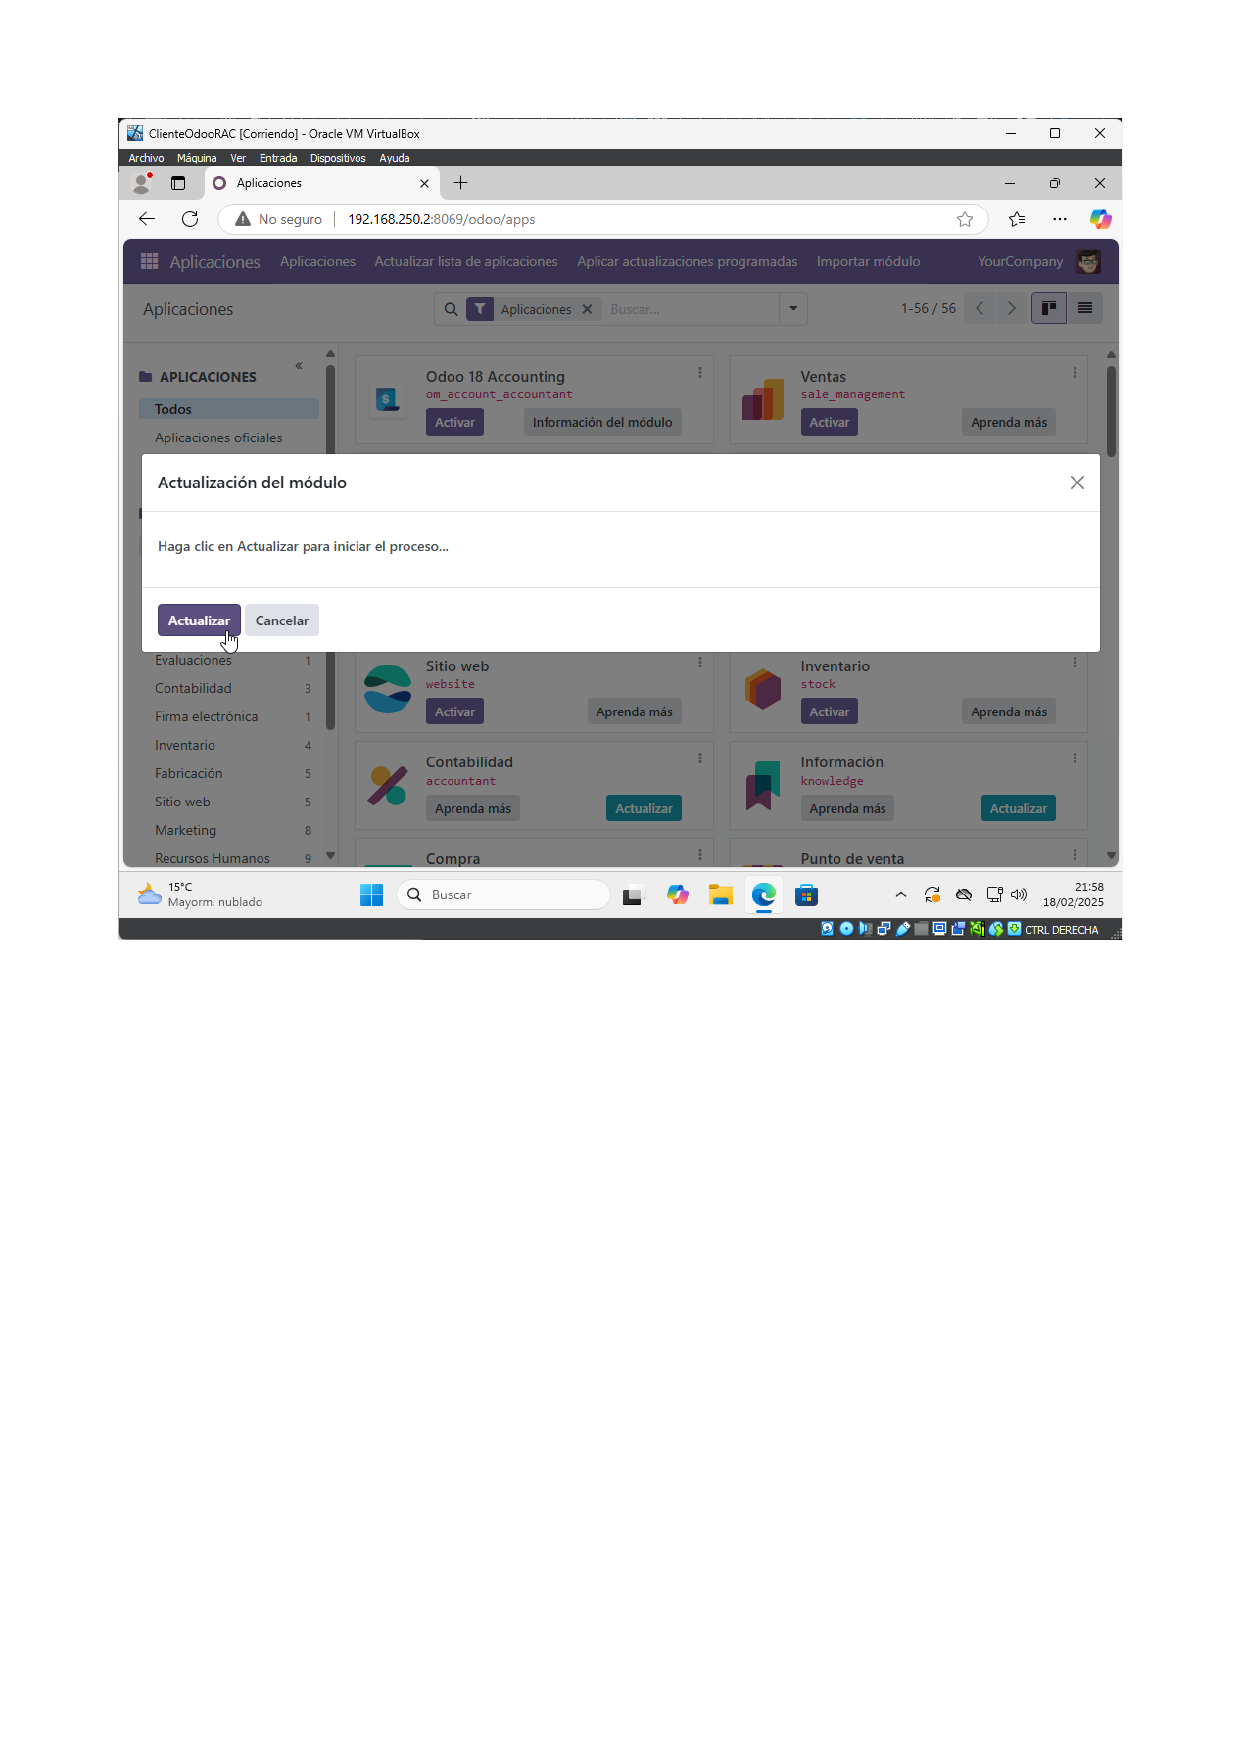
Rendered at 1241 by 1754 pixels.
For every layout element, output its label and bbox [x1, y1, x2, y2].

picture [118, 118, 1123, 940]
